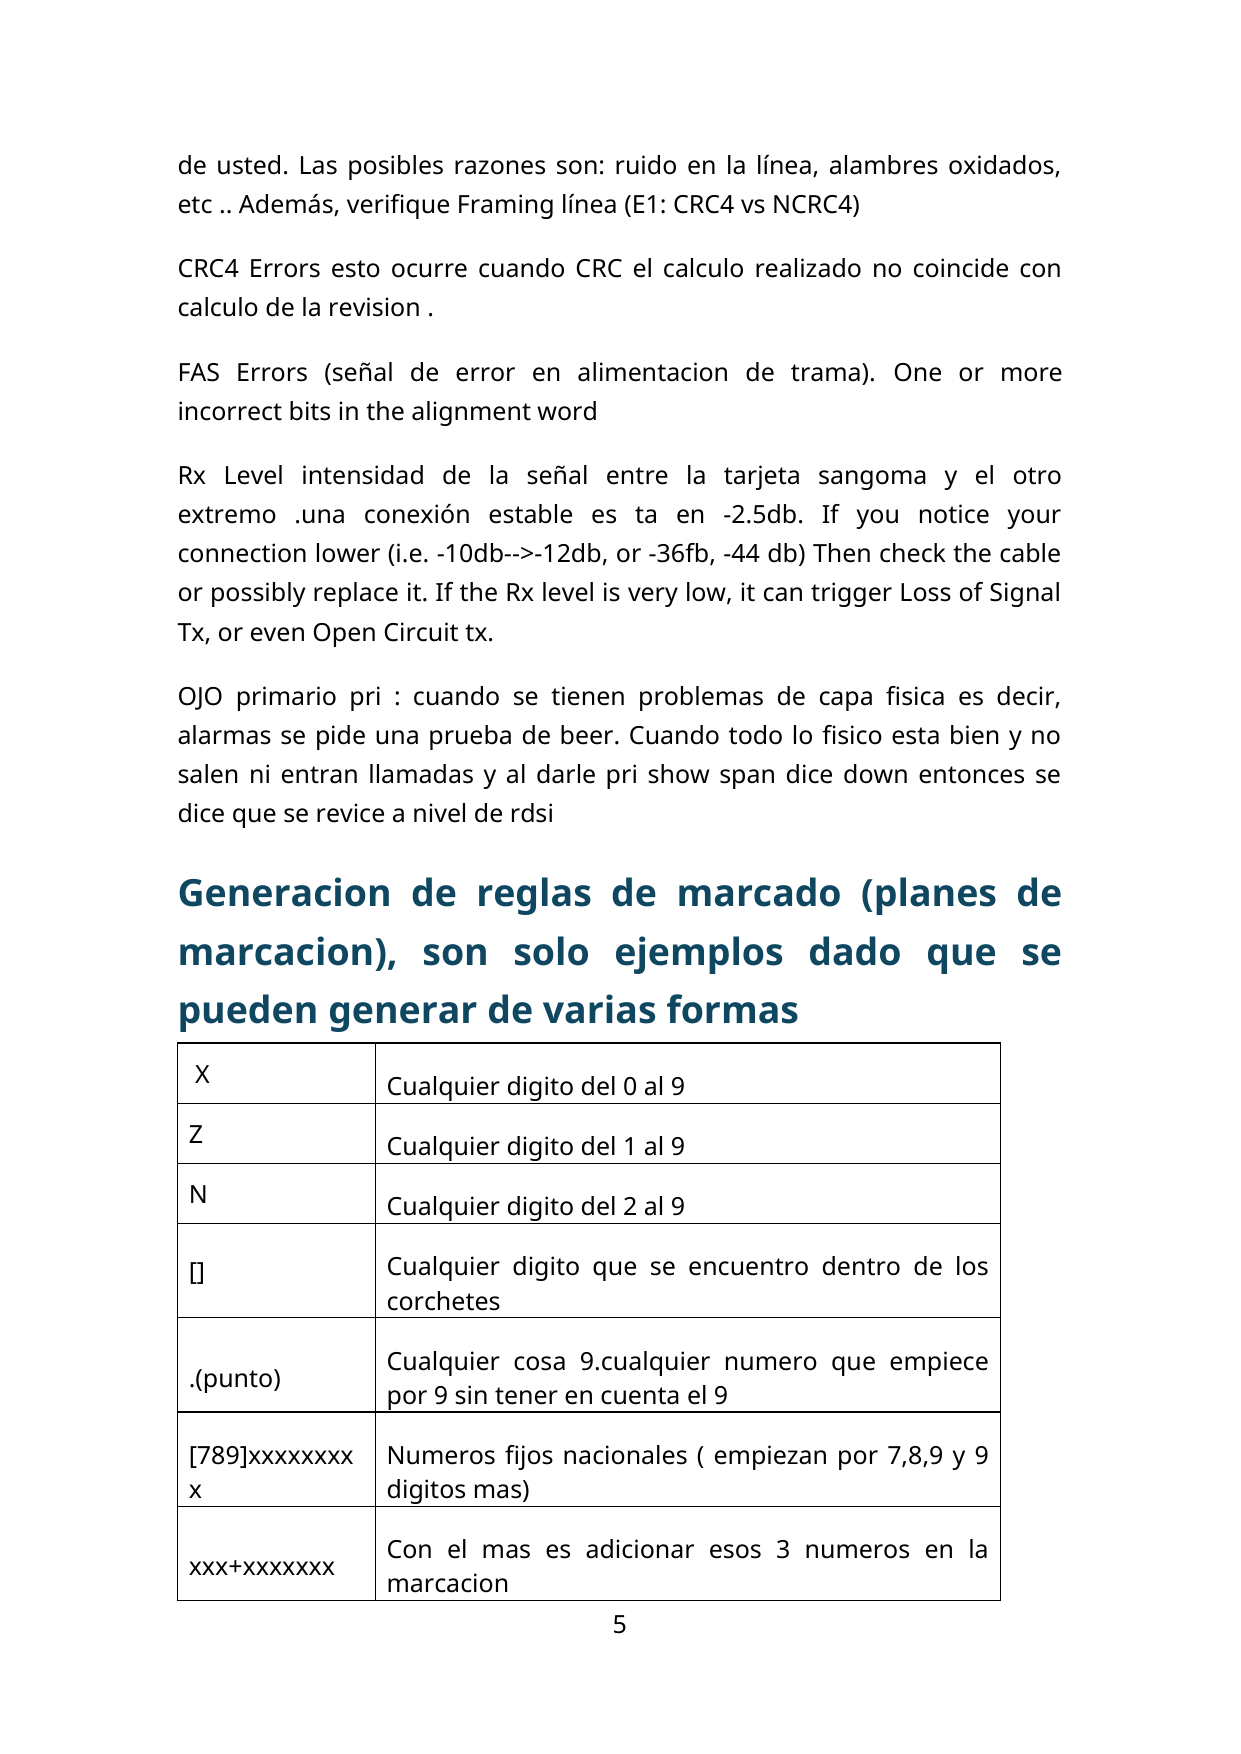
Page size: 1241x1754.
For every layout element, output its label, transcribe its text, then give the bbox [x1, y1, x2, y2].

table_cell Z [178, 1104, 375, 1163]
table_cell [] [178, 1224, 375, 1317]
text de usted. Las posibles razones son: ruido en la línea, alambres oxidados, etc .. Además, verifique Framing línea (E1: CRC4 vs NCRC4) [177, 148, 1063, 221]
subtitle Generacion de reglas de marcado (planes de marcacion), son solo ejemplos dado que se pueden generar de varias formas [177, 866, 1063, 1034]
table_cell Cualquier digito que se encuentro dentro de los corchetes [376, 1224, 1000, 1317]
table_cell xxx+xxxxxxx [178, 1507, 375, 1600]
table_cell Cualquier digito del 1 al 9 [376, 1104, 1000, 1163]
text FAS Errors (señal de error en alimentacion de trama). One or more incorrect bits in the alignment word [177, 354, 1063, 427]
table_cell Cualquier digito del 2 al 9 [376, 1164, 1000, 1223]
table_cell [789]xxxxxxxxx [178, 1413, 375, 1506]
text OJO primario pri : cuando se tienen problemas de capa fisica es decir, alarmas se pide una prueba de beer. Cuando todo lo fisico esta bien y no salen ni entran llamadas y al darle pri show span dice down entonces se dice que se revice a nivel de rdsi [177, 678, 1063, 830]
table_cell N [178, 1164, 375, 1223]
table_cell Numeros fijos nacionales ( empiezan por 7,8,9 y 9 digitos mas) [376, 1413, 1000, 1506]
table_cell Con el mas es adicionar esos 3 numeros en la marcacion [376, 1507, 1000, 1600]
table_header Cualquier digito del 0 al 9 [376, 1044, 1000, 1103]
text CRC4 Errors esto ocurre cuando CRC el calculo realizado no coincide con calculo de la revision . [177, 251, 1063, 324]
table_header X [178, 1044, 375, 1103]
table_cell Cualquier cosa 9.cualquier numero que empiece por 9 sin tener en cuenta el 9 [376, 1318, 1000, 1411]
text Rx Level intensidad de la señal entre la tarjeta sangoma y el otro extremo .una conexión estable es ta en -2.5db. If you notice your connection lower (i.e. -10db-->-12db, or -36fb, -44 db) Then check the cable or possibly replace it. If the Rx level is very low, it can trigger Loss of Signal Tx, or even Open Circuit tx. [177, 458, 1063, 648]
table_cell .(punto) [178, 1318, 375, 1411]
